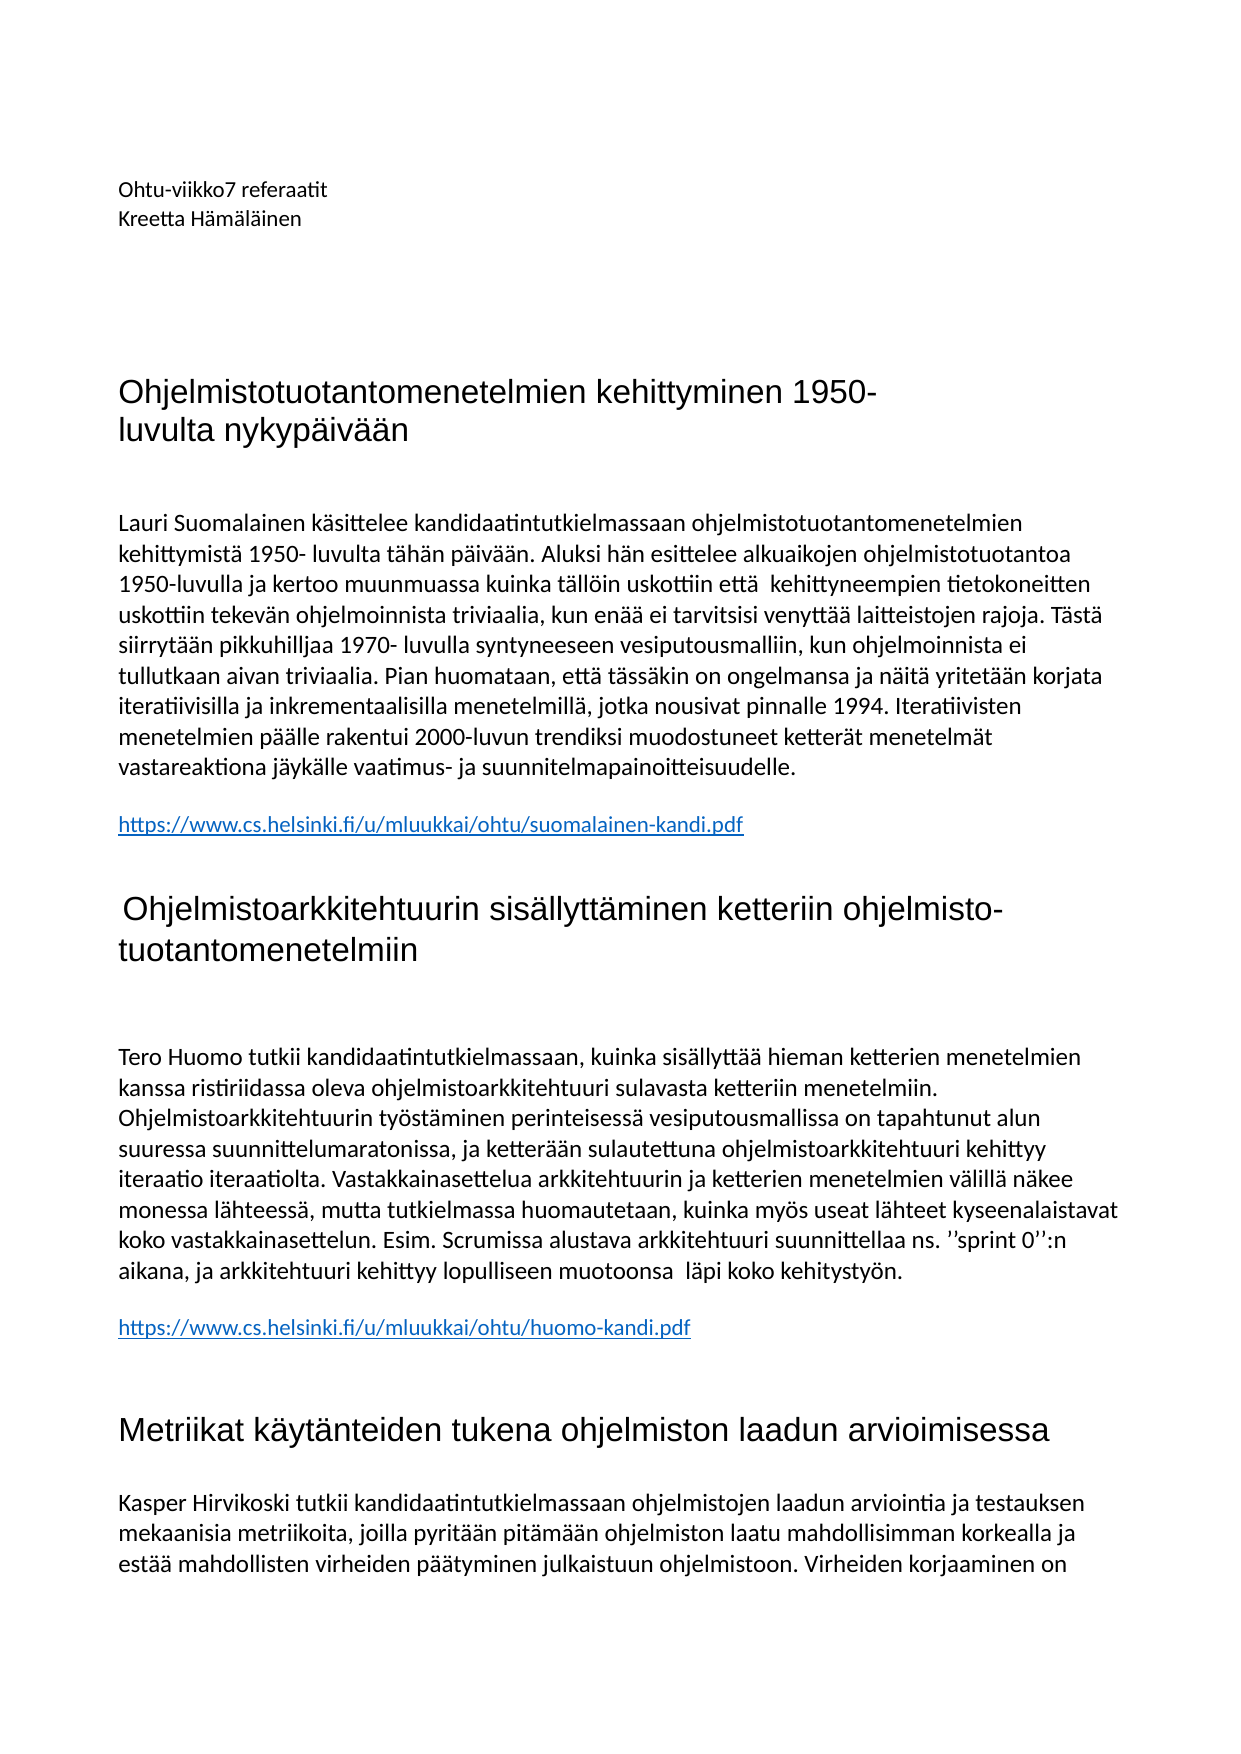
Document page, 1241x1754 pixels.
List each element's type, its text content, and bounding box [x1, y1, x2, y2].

text Lauri Suomalainen käsittelee kandidaatintutkielmassaan ohjelmistotuotantomenetelmien kehittymistä 1950- luvulta tähän päivään. Aluksi hän esittelee alkuaikojen ohjelmistotuotantoa 1950-luvulla ja kertoo muunmuassa kuinka tällöin uskottiin että kehittyneempien tietokoneitten uskottiin tekevän ohjelmoinnista triviaalia, kun enää ei tarvitsisi venyttää laitteistojen rajoja. Tästä siirrytään pikkuhilljaa 1970- luvulla syntyneeseen vesiputousmalliin, kun ohjelmoinnista ei tullutkaan aivan triviaalia. Pian huomataan, että tässäkin on ongelmansa ja näitä yritetään korjata iteratiivisilla ja inkrementaalisilla menetelmillä, jotka nousivat pinnalle 1994. Iteratiivisten menetelmien päälle rakentui 2000-luvun trendiksi muodostuneet ketterät menetelmät vastareaktiona jäykälle vaatimus- ja suunnitelmapainoitteisuudelle. [118, 507, 1122, 782]
text Ohtu-viikko7 referaatit [118, 176, 1122, 204]
text Tero Huomo tutkii kandidaatintutkielmassaan, kuinka sisällyttää hieman ketterien menetelmien kanssa ristiriidassa oleva ohjelmistoarkkitehtuuri sulavasta ketteriin menetelmiin. Ohjelmistoarkkitehtuurin työstäminen perinteisessä vesiputousmallissa on tapahtunut alun suuressa suunnittelumaratonissa, ja ketterään sulautettuna ohjelmistoarkkitehtuuri kehittyy iteraatio iteraatiolta. Vastakkainasettelua arkkitehtuurin ja ketterien menetelmien välillä näkee monessa lähteessä, mutta tutkielmassa huomautetaan, kuinka myös useat lähteet kyseenalaistavat koko vastakkainasettelun. Esim. Scrumissa alustava arkkitehtuuri suunnittellaa ns. ’’sprint 0’’:n aikana, ja arkkitehtuuri kehittyy lopulliseen muotoonsa läpi koko kehitystyön. [118, 1041, 1122, 1285]
text Kasper Hirvikoski tutkii kandidaatintutkielmassaan ohjelmistojen laadun arviointia ja testauksen mekaanisia metriikoita, joilla pyritään pitämään ohjelmiston laatu mahdollisimman korkealla ja estää mahdollisten virheiden päätyminen julkaistuun ohjelmistoon. Virheiden korjaaminen on [118, 1487, 1122, 1579]
text https://www.cs.helsinki.fi/u/mluukkai/ohtu/suomalainen-kandi.pdf [118, 810, 1122, 838]
text Metriikat käytänteiden tukena ohjelmiston laadun arvioimisessa [118, 1410, 1122, 1449]
text luvulta nykypäivään [118, 410, 1122, 449]
text Ohjelmistotuotantomenetelmien kehittyminen 1950- [118, 372, 1122, 410]
text Ohjelmistoarkkitehtuurin sisällyttäminen ketteriin ohjelmisto-tuotantomenetelmiin [118, 889, 1122, 969]
text Kreetta Hämäläinen [118, 204, 1122, 232]
text https://www.cs.helsinki.fi/u/mluukkai/ohtu/huomo-kandi.pdf [118, 1313, 1122, 1341]
